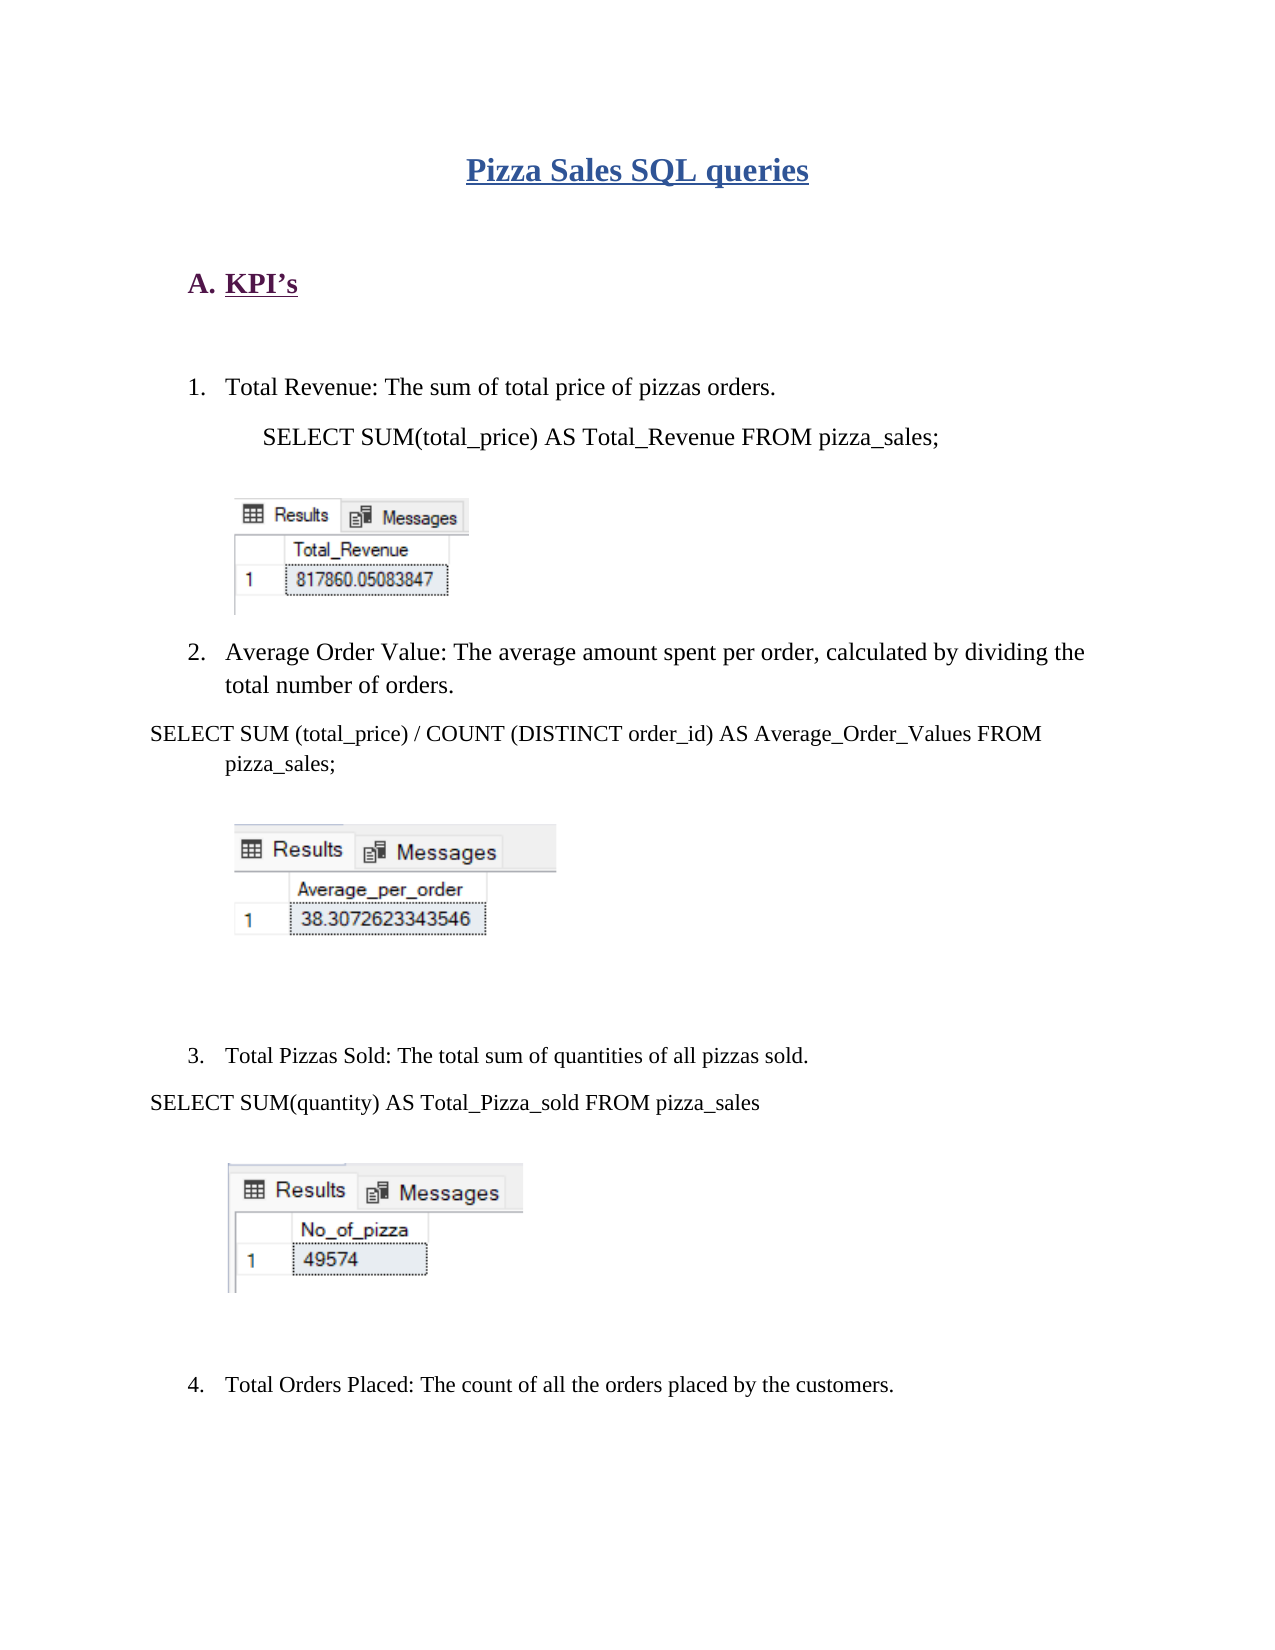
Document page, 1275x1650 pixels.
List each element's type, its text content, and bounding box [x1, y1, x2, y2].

text SELECT SUM(quantity) AS Total_Pizza_sold FROM pizza_sales [150, 1089, 1125, 1116]
text SELECT SUM (total_price) / COUNT (DISTINCT order_id) AS Average_Order_Values FROM pizza_sales; [150, 720, 1125, 777]
list Total Revenue: The sum of total price of pizzas orders. [187, 372, 1125, 401]
list Total Orders Placed: The count of all the orders placed by the customers. [187, 1371, 1125, 1397]
list Total Pizzas Sold: The total sum of quantities of all pizzas sold. [187, 1042, 1125, 1068]
list Average Order Value: The average amount spent per order, calculated by dividing the total number of orders. [187, 637, 1125, 699]
text Pizza Sales SQL queries [150, 150, 1125, 188]
text SELECT SUM(total_price) AS Total_Revenue FROM pizza_sales; [262, 422, 1125, 451]
list KPI’s [187, 267, 1125, 300]
